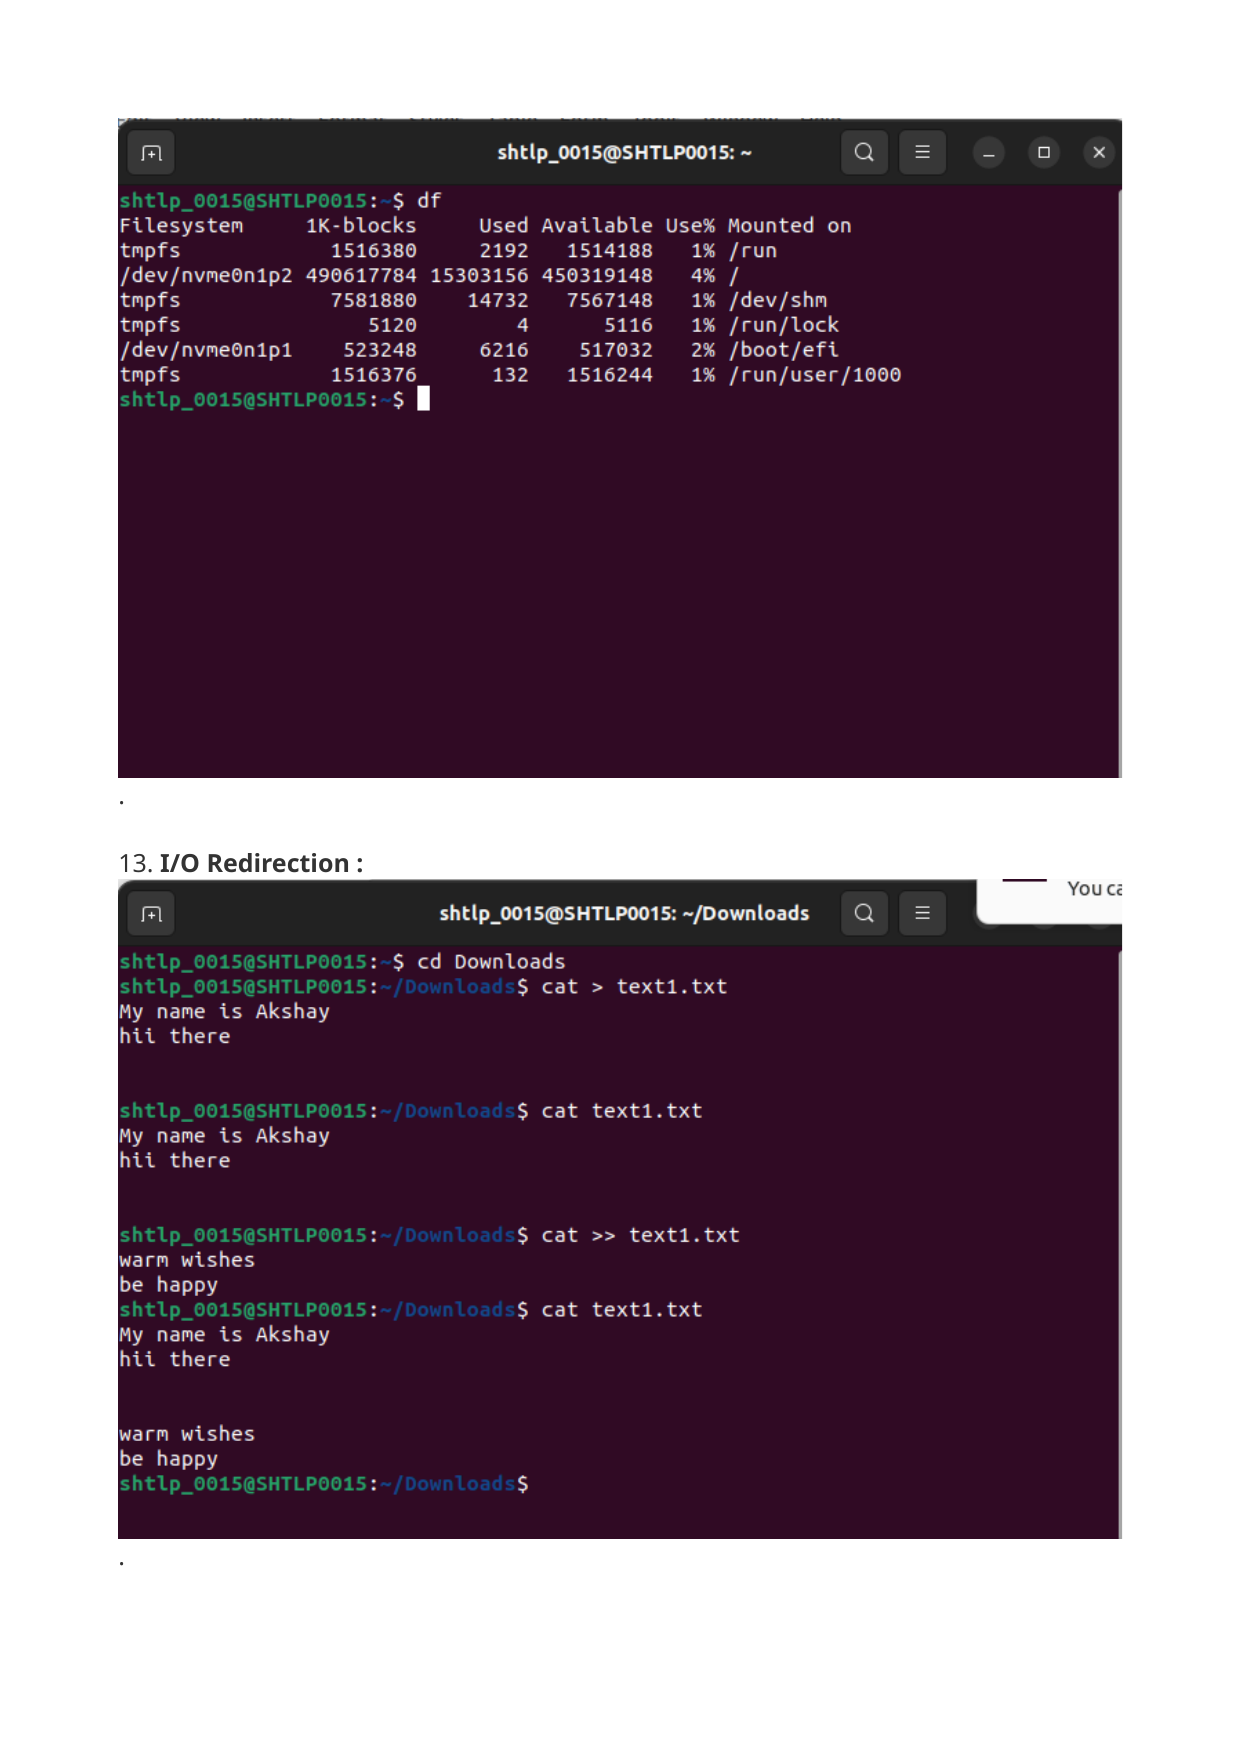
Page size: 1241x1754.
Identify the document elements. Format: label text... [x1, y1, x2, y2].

picture [118, 879, 1123, 1539]
text . [118, 1539, 1122, 1573]
text . [118, 778, 1122, 811]
text 13. I/O Redirection : [118, 845, 1122, 879]
picture [118, 118, 1123, 778]
